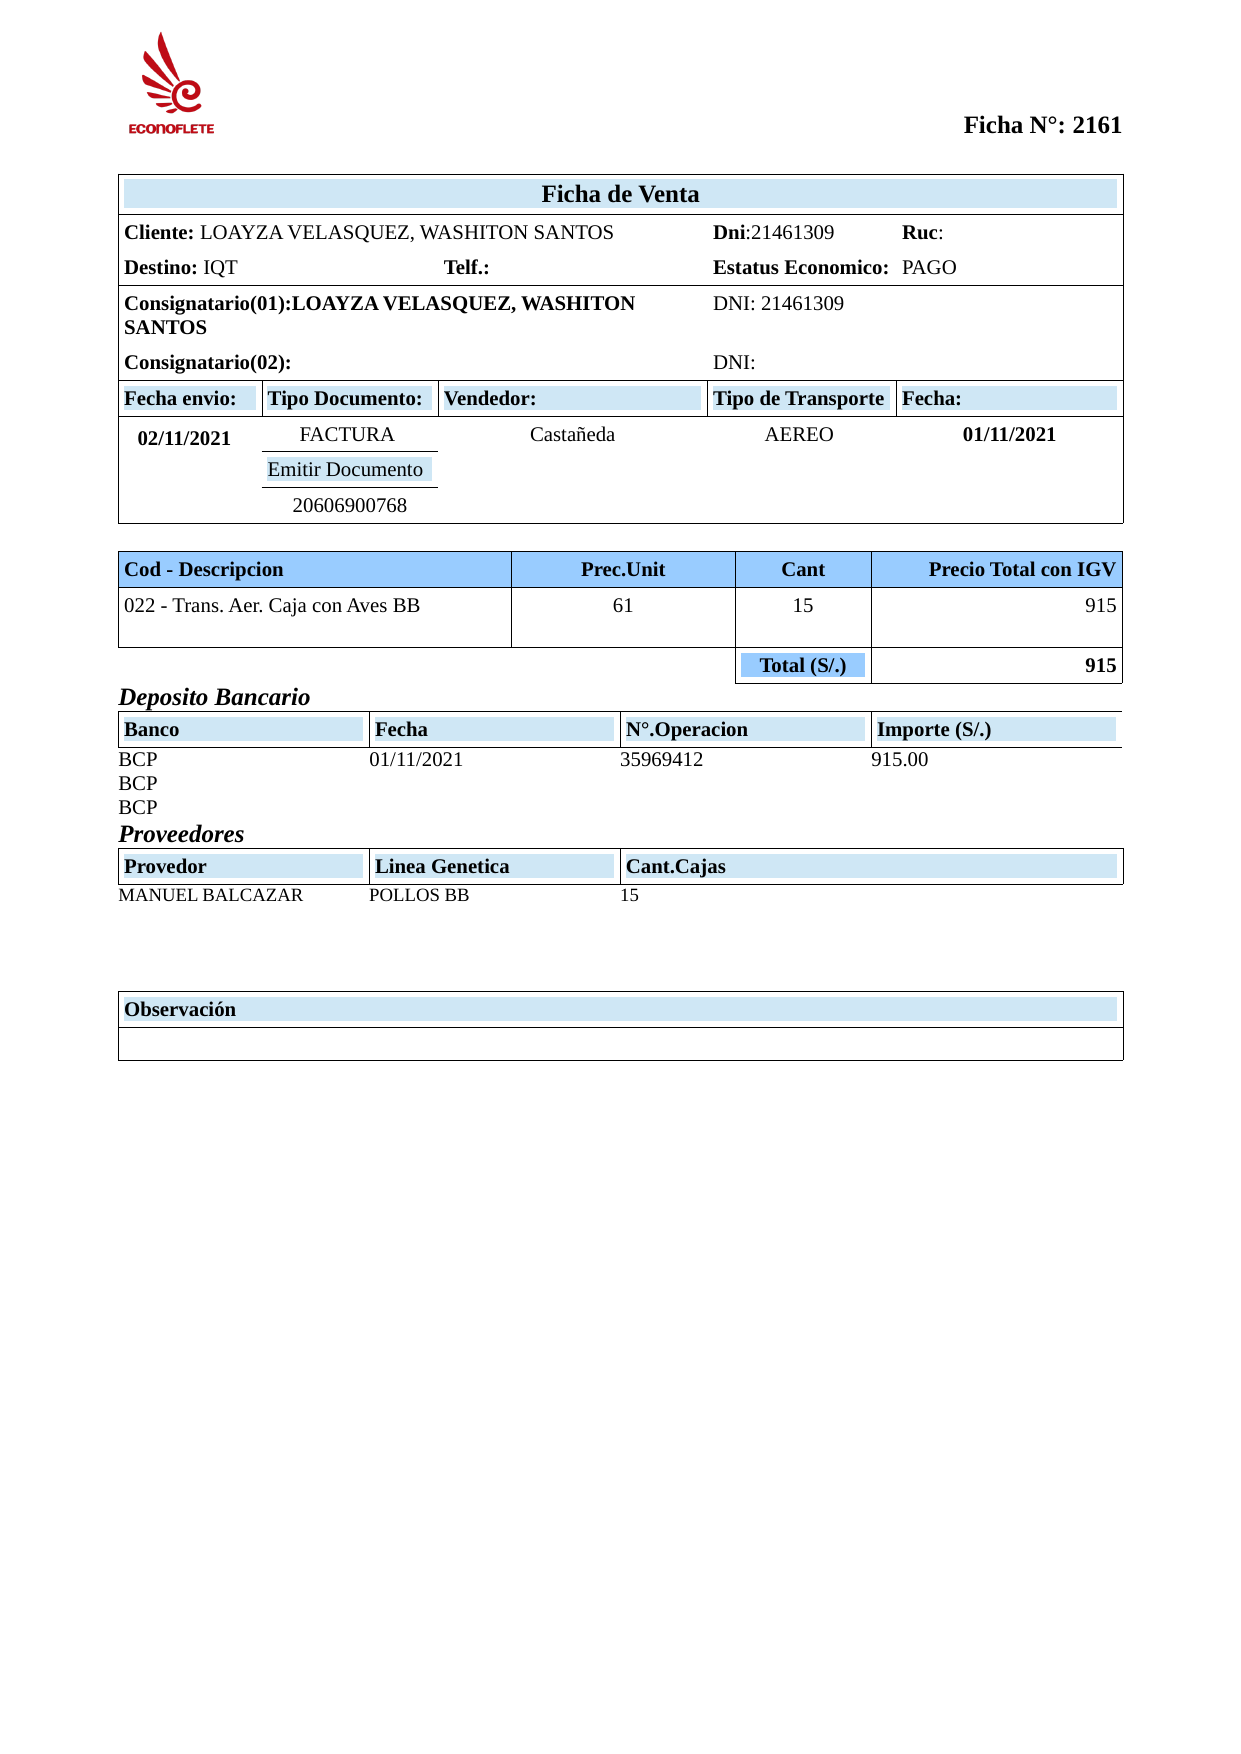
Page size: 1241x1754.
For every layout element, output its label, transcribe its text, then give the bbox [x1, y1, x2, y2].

table_cell FACTURA [262, 417, 438, 451]
table_header Cod - Descripcion [119, 552, 511, 587]
table_cell Emitir Documento [262, 452, 438, 487]
table_cell [620, 927, 1123, 948]
table_cell MANUEL BALCAZAR [118, 885, 369, 905]
table_cell Fecha envio: [119, 381, 262, 416]
table_header Fecha [370, 712, 620, 747]
table_cell 022 - Trans. Aer. Caja con Aves BB [119, 588, 511, 647]
table_cell 915.00 [871, 748, 1122, 771]
table_cell [118, 905, 369, 927]
table_cell 15 [736, 588, 871, 647]
table_cell [620, 795, 871, 819]
table_cell [620, 905, 1123, 927]
table_cell DNI: 21461309 [707, 286, 1123, 344]
table_cell BCP [118, 795, 369, 819]
table_cell DNI: [707, 345, 1123, 380]
table_cell PAGO [896, 249, 1123, 285]
table_cell 915 [872, 648, 1122, 682]
table_cell [369, 795, 620, 819]
table_cell Estatus Economico: [707, 249, 896, 285]
table_cell [620, 948, 1123, 970]
table_cell Consignatario(02): [119, 345, 707, 380]
table_header Provedor [119, 849, 369, 883]
table_cell Castañeda [438, 417, 707, 523]
table_cell 01/11/2021 [369, 748, 620, 771]
table_header Prec.Unit [512, 552, 735, 587]
table_cell Ruc: [896, 215, 1123, 249]
table_header Importe (S/.) [872, 712, 1122, 747]
table_cell Tipo Documento: [263, 381, 438, 416]
table_cell AEREO [707, 417, 896, 523]
table_header Banco [119, 712, 369, 747]
table_cell Dni:21461309 [707, 215, 896, 249]
table_cell BCP [118, 771, 369, 795]
table_cell [118, 948, 369, 970]
picture [118, 31, 225, 134]
table_cell POLLOS BB [369, 885, 620, 905]
table_cell [369, 771, 620, 795]
table_cell [369, 948, 620, 970]
table_cell [620, 970, 1123, 991]
table_header Precio Total con IGV [872, 552, 1122, 587]
table_cell [118, 648, 511, 682]
table_cell 915 [872, 588, 1122, 647]
table_cell 02/11/2021 [119, 417, 262, 523]
table_cell Cliente: LOAYZA VELASQUEZ, WASHITON SANTOS [119, 215, 707, 249]
table_header Cant [736, 552, 871, 587]
table_cell [118, 927, 369, 948]
table_cell [119, 1028, 1123, 1060]
table_cell 35969412 [620, 748, 871, 771]
table_cell Telf.: [438, 249, 707, 285]
table_cell Fecha: [897, 381, 1123, 416]
table_header Observación [119, 992, 1123, 1027]
table_cell 15 [620, 885, 1123, 905]
table_cell Total (S/.) [736, 648, 871, 682]
table_cell [118, 970, 369, 991]
table_header N°.Operacion [621, 712, 871, 747]
table_cell [871, 795, 1122, 819]
table_cell 01/11/2021 [896, 417, 1123, 523]
table_cell Consignatario(01):LOAYZA VELASQUEZ, WASHITON SANTOS [119, 286, 707, 344]
table_cell 20606900768 [262, 488, 438, 523]
text Proveedores [118, 819, 1122, 848]
table_cell [369, 905, 620, 927]
table_header Cant.Cajas [621, 849, 1123, 883]
table_cell Tipo de Transporte [708, 381, 896, 416]
table_cell Destino: IQT [119, 249, 438, 285]
table_cell 61 [512, 588, 735, 647]
table_cell [369, 970, 620, 991]
table_cell Vendedor: [439, 381, 707, 416]
table_cell [871, 771, 1122, 795]
table_cell BCP [118, 748, 369, 771]
table_cell [511, 648, 735, 682]
text Deposito Bancario [118, 682, 1122, 711]
table_cell [620, 771, 871, 795]
table_header Ficha de Venta [119, 175, 1123, 214]
table_cell [369, 927, 620, 948]
table_header Linea Genetica [370, 849, 620, 883]
